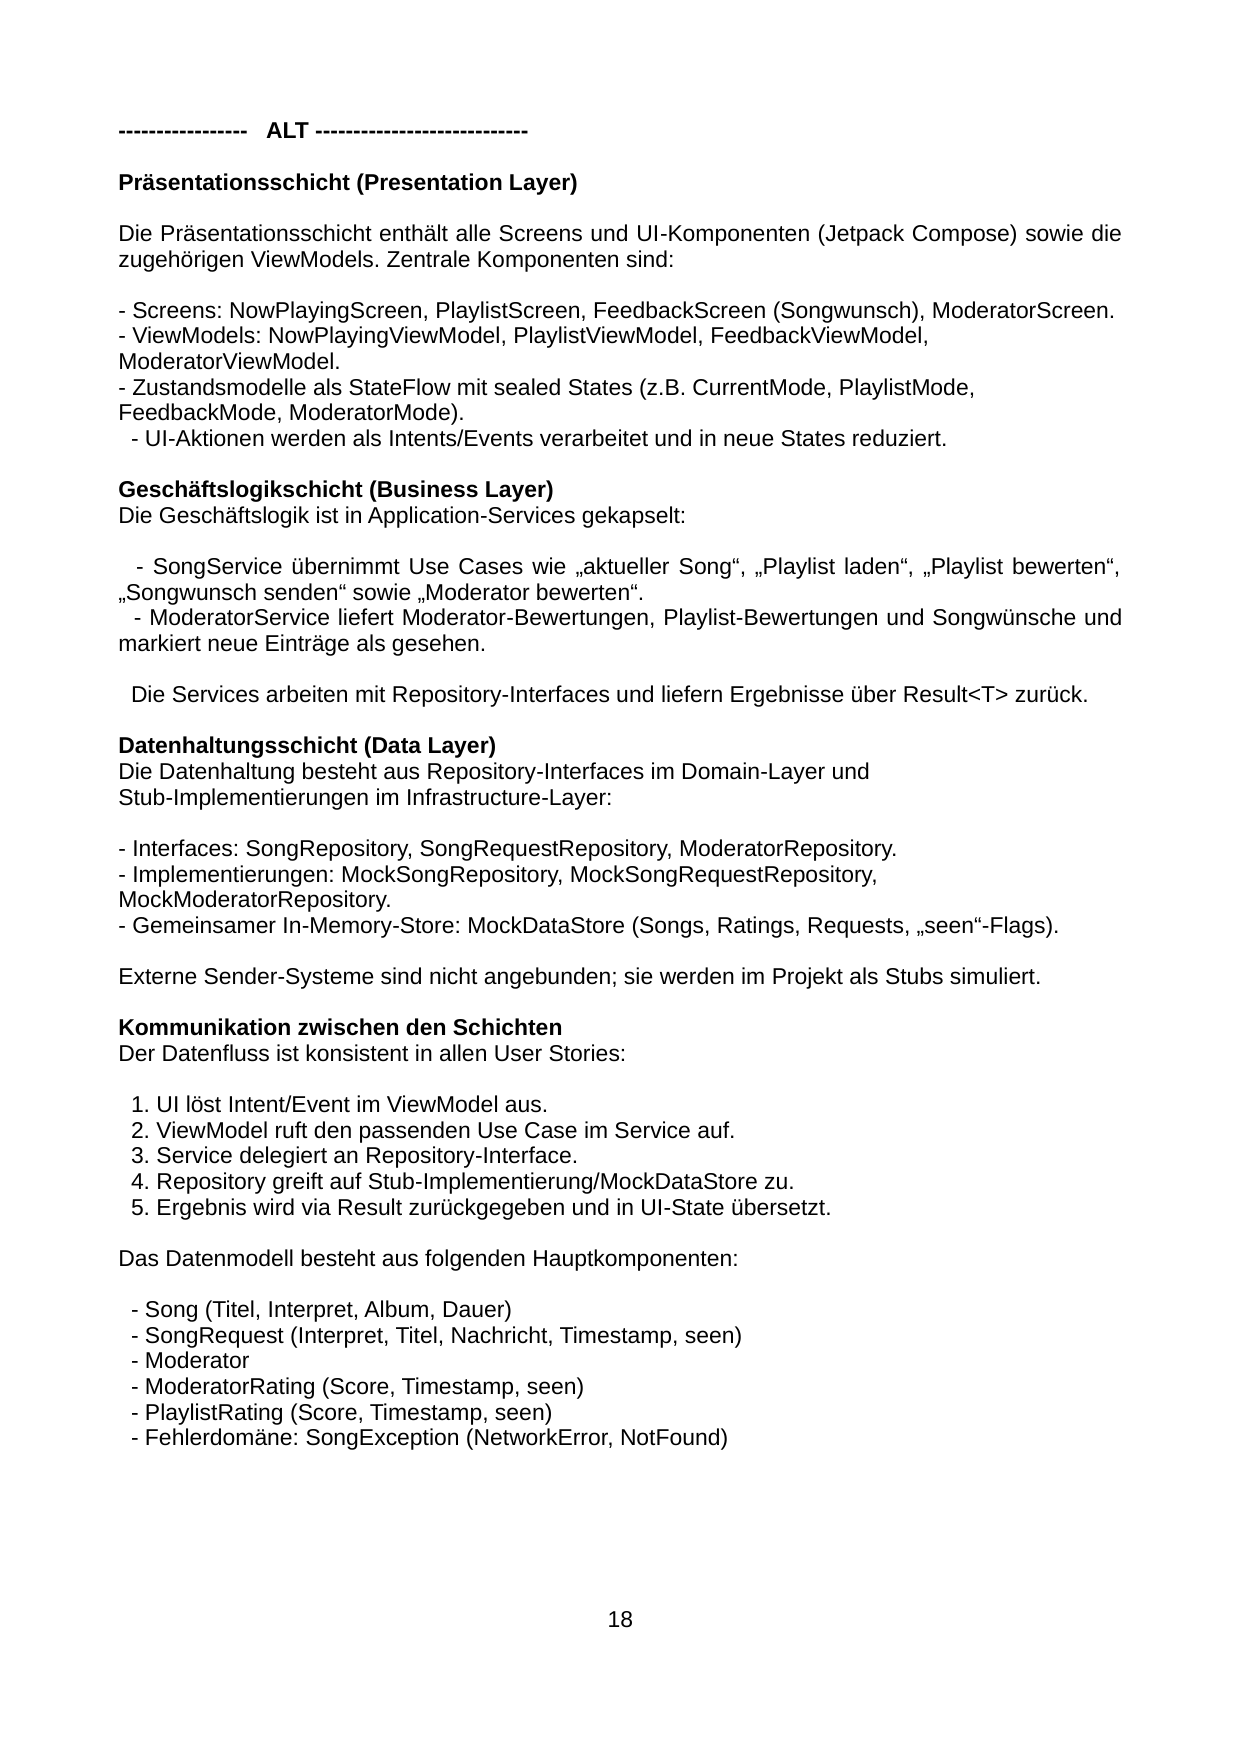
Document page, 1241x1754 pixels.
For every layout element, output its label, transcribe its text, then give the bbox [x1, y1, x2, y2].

text 1. UI löst Intent/Event im ViewModel aus. [118, 1092, 1122, 1117]
text - Zustandsmodelle als StateFlow mit sealed States (z.B. CurrentMode, PlaylistMode, FeedbackMode, ModeratorMode). [118, 374, 1122, 426]
text - PlaylistRating (Score, Timestamp, seen) [118, 1399, 1122, 1425]
text - SongRequest (Interpret, Titel, Nachricht, Timestamp, seen) [118, 1322, 1122, 1348]
text Die Datenhaltung besteht aus Repository‑Interfaces im Domain‑Layer und Stub‑Implementierungen im Infrastructure‑Layer: [118, 759, 1122, 810]
text 5. Ergebnis wird via Result zurückgegeben und in UI‑State übersetzt. [118, 1194, 1122, 1220]
text 2. ViewModel ruft den passenden Use Case im Service auf. [118, 1117, 1122, 1143]
text - ModeratorRating (Score, Timestamp, seen) [118, 1374, 1122, 1399]
text ----------------- ALT ---------------------------- Präsentationsschicht (Presentation Layer) Die Präsentationsschicht enthält alle Screens und UI‑Komponenten (Jetpack Compose) sowie die zugehörigen ViewModels. Zentrale Komponenten sind: [118, 118, 1122, 272]
text Kommunikation zwischen den Schichten Der Datenfluss ist konsistent in allen User Stories: [118, 1015, 1122, 1066]
text - UI‑Aktionen werden als Intents/Events verarbeitet und in neue States reduziert. [118, 426, 1122, 451]
text - Fehlerdomäne: SongException (NetworkError, NotFound) [118, 1425, 1122, 1451]
text 3. Service delegiert an Repository‑Interface. [118, 1143, 1122, 1169]
text - SongService übernimmt Use Cases wie „aktueller Song“, „Playlist laden“, „Playlist bewerten“, „Songwunsch senden“ sowie „Moderator bewerten“. [118, 554, 1122, 605]
text - Song (Titel, Interpret, Album, Dauer) [118, 1297, 1122, 1322]
text 4. Repository greift auf Stub‑Implementierung/MockDataStore zu. [118, 1169, 1122, 1194]
text - Screens: NowPlayingScreen, PlaylistScreen, FeedbackScreen (Songwunsch), ModeratorScreen. [118, 297, 1122, 323]
text - ViewModels: NowPlayingViewModel, PlaylistViewModel, FeedbackViewModel, ModeratorViewModel. [118, 323, 1122, 374]
text - Gemeinsamer In‑Memory‑Store: MockDataStore (Songs, Ratings, Requests, „seen“‑Flags). [118, 912, 1122, 938]
text Das Datenmodell besteht aus folgenden Hauptkomponenten: [118, 1246, 1122, 1271]
text Datenhaltungsschicht (Data Layer) [118, 733, 1122, 759]
text Die Geschäftslogik ist in Application‑Services gekapselt: [118, 502, 1122, 528]
text - Implementierungen: MockSongRepository, MockSongRequestRepository, MockModeratorRepository. [118, 861, 1122, 912]
text Die Services arbeiten mit Repository‑Interfaces und liefern Ergebnisse über Result<T> zurück. [118, 682, 1122, 707]
text Geschäftslogikschicht (Business Layer) [118, 477, 1122, 502]
text - ModeratorService liefert Moderator‑Bewertungen, Playlist‑Bewertungen und Songwünsche und markiert neue Einträge als gesehen. [118, 605, 1122, 656]
text - Interfaces: SongRepository, SongRequestRepository, ModeratorRepository. [118, 836, 1122, 861]
text Externe Sender‑Systeme sind nicht angebunden; sie werden im Projekt als Stubs simuliert. [118, 938, 1122, 989]
text - Moderator [118, 1348, 1122, 1374]
